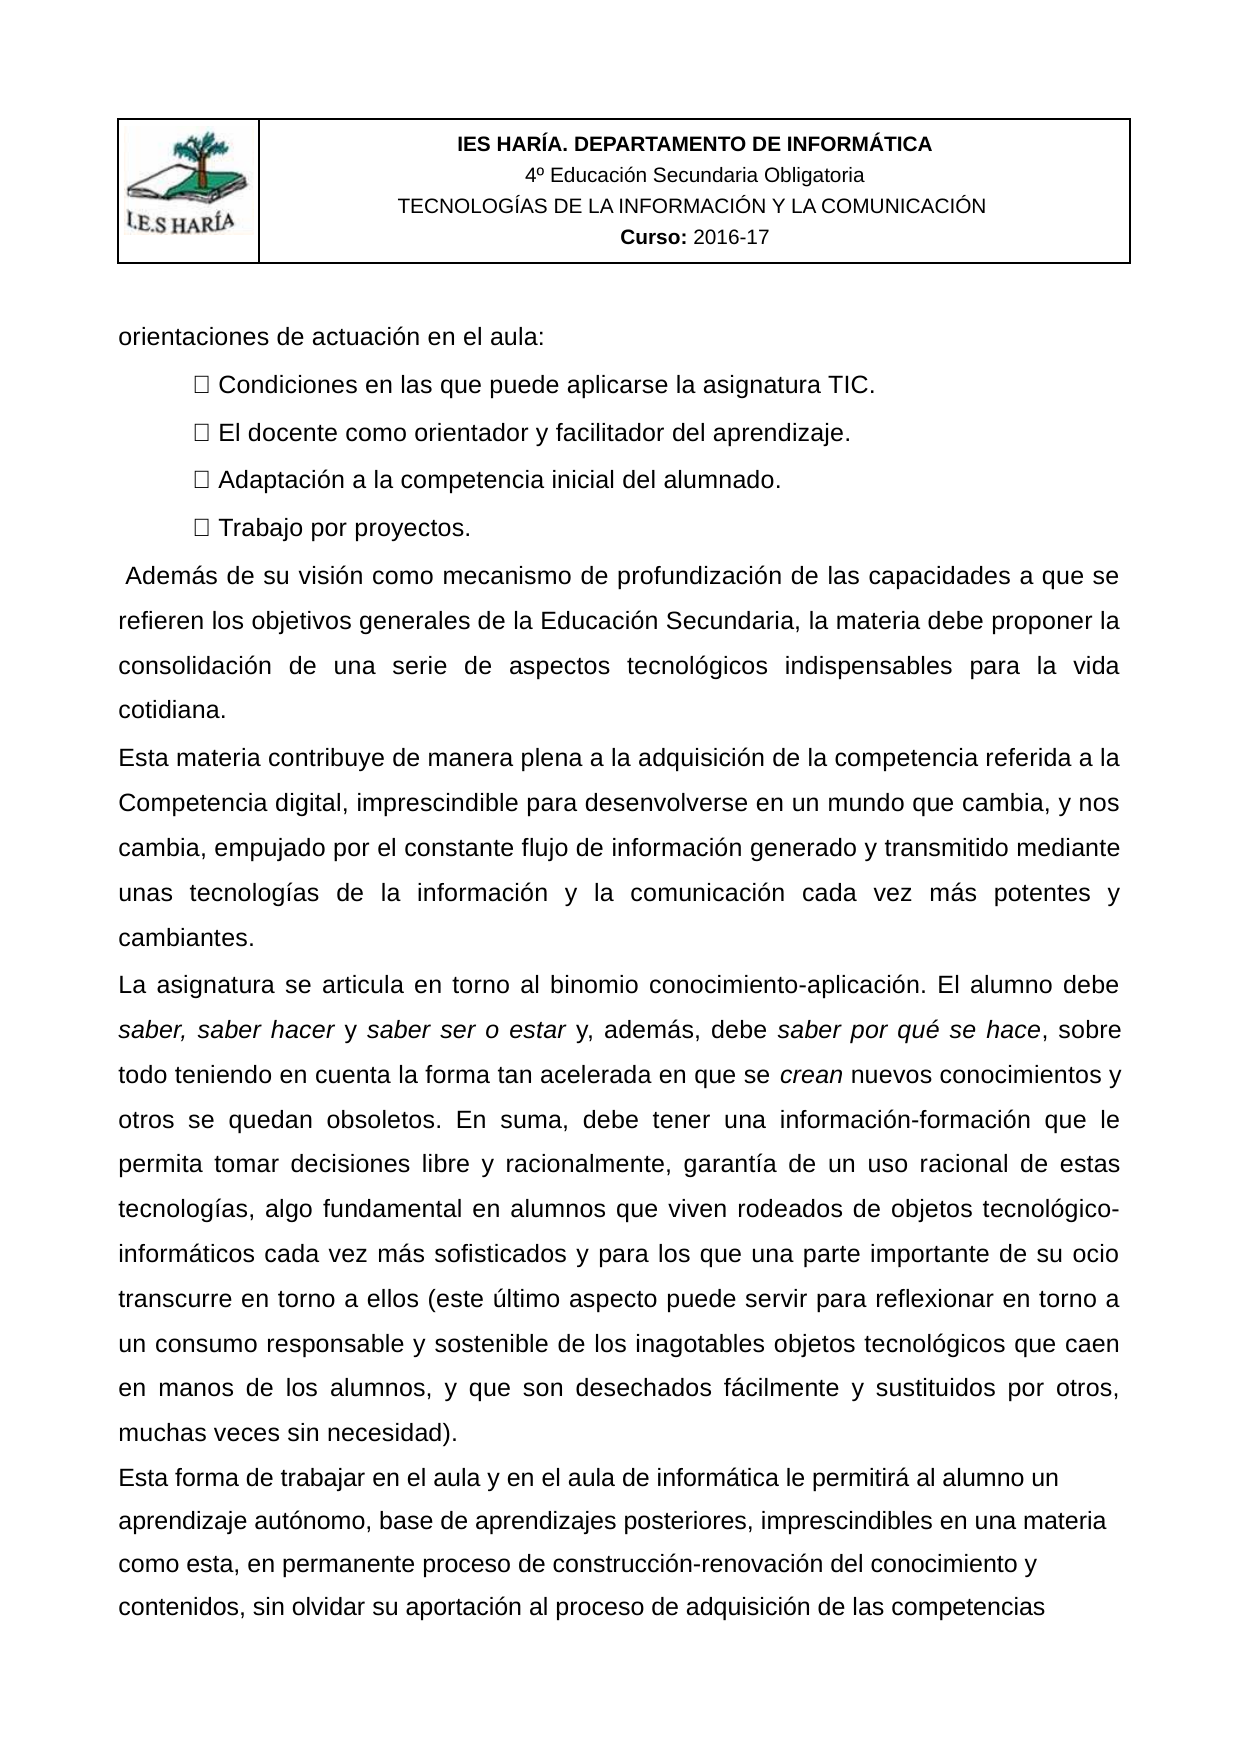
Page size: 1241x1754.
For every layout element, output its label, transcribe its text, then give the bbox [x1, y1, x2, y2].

text  Adaptación a la competencia inicial del alumnado. [192, 466, 1122, 495]
text orientaciones de actuación en el aula: [118, 322, 1122, 352]
text Además de su visión como mecanismo de profundización de las capacidades a que se refieren los objetivos generales de la Educación Secundaria, la materia debe proponer la consolidación de una serie de aspectos tecnológicos indispensables para la vida cotidiana. [118, 561, 1122, 725]
text Esta forma de trabajar en el aula y en el aula de informática le permitirá al alumno un aprendizaje autónomo, base de aprendizajes posteriores, imprescindibles en una materia como esta, en permanente proceso de construcción-renovación del conocimiento y contenidos, sin olvidar su aportación al proceso de adquisición de las competencias [118, 1463, 1122, 1621]
text  Condiciones en las que puede aplicarse la asignatura TIC. [192, 370, 1122, 400]
picture [123, 126, 254, 235]
text  Trabajo por proyectos. [192, 513, 1122, 543]
text  El docente como orientador y facilitador del aprendizaje. [192, 418, 1122, 448]
text Esta materia contribuye de manera plena a la adquisición de la competencia referida a la Competencia digital, imprescindible para desenvolverse en un mundo que cambia, y nos cambia, empujado por el constante flujo de información generado y transmitido mediante unas tecnologías de la información y la comunicación cada vez más potentes y cambiantes. [118, 743, 1122, 952]
text La asignatura se articula en torno al binomio conocimiento-aplicación. El alumno debe saber, saber hacer y saber ser o estar y, además, debe saber por qué se hace, sobre todo teniendo en cuenta la forma tan acelerada en que se crean nuevos conocimientos y otros se quedan obsoletos. En suma, debe tener una información-formación que le permita tomar decisiones libre y racionalmente, garantía de un uso racional de estas tecnologías, algo fundamental en alumnos que viven rodeados de objetos tecnológico-informáticos cada vez más sofisticados y para los que una parte importante de su ocio transcurre en torno a ellos (este último aspecto puede servir para reflexionar en torno a un consumo responsable y sostenible de los inagotables objetos tecnológicos que caen en manos de los alumnos, y que son desechados fácilmente y sustituidos por otros, muchas veces sin necesidad). [118, 970, 1122, 1448]
